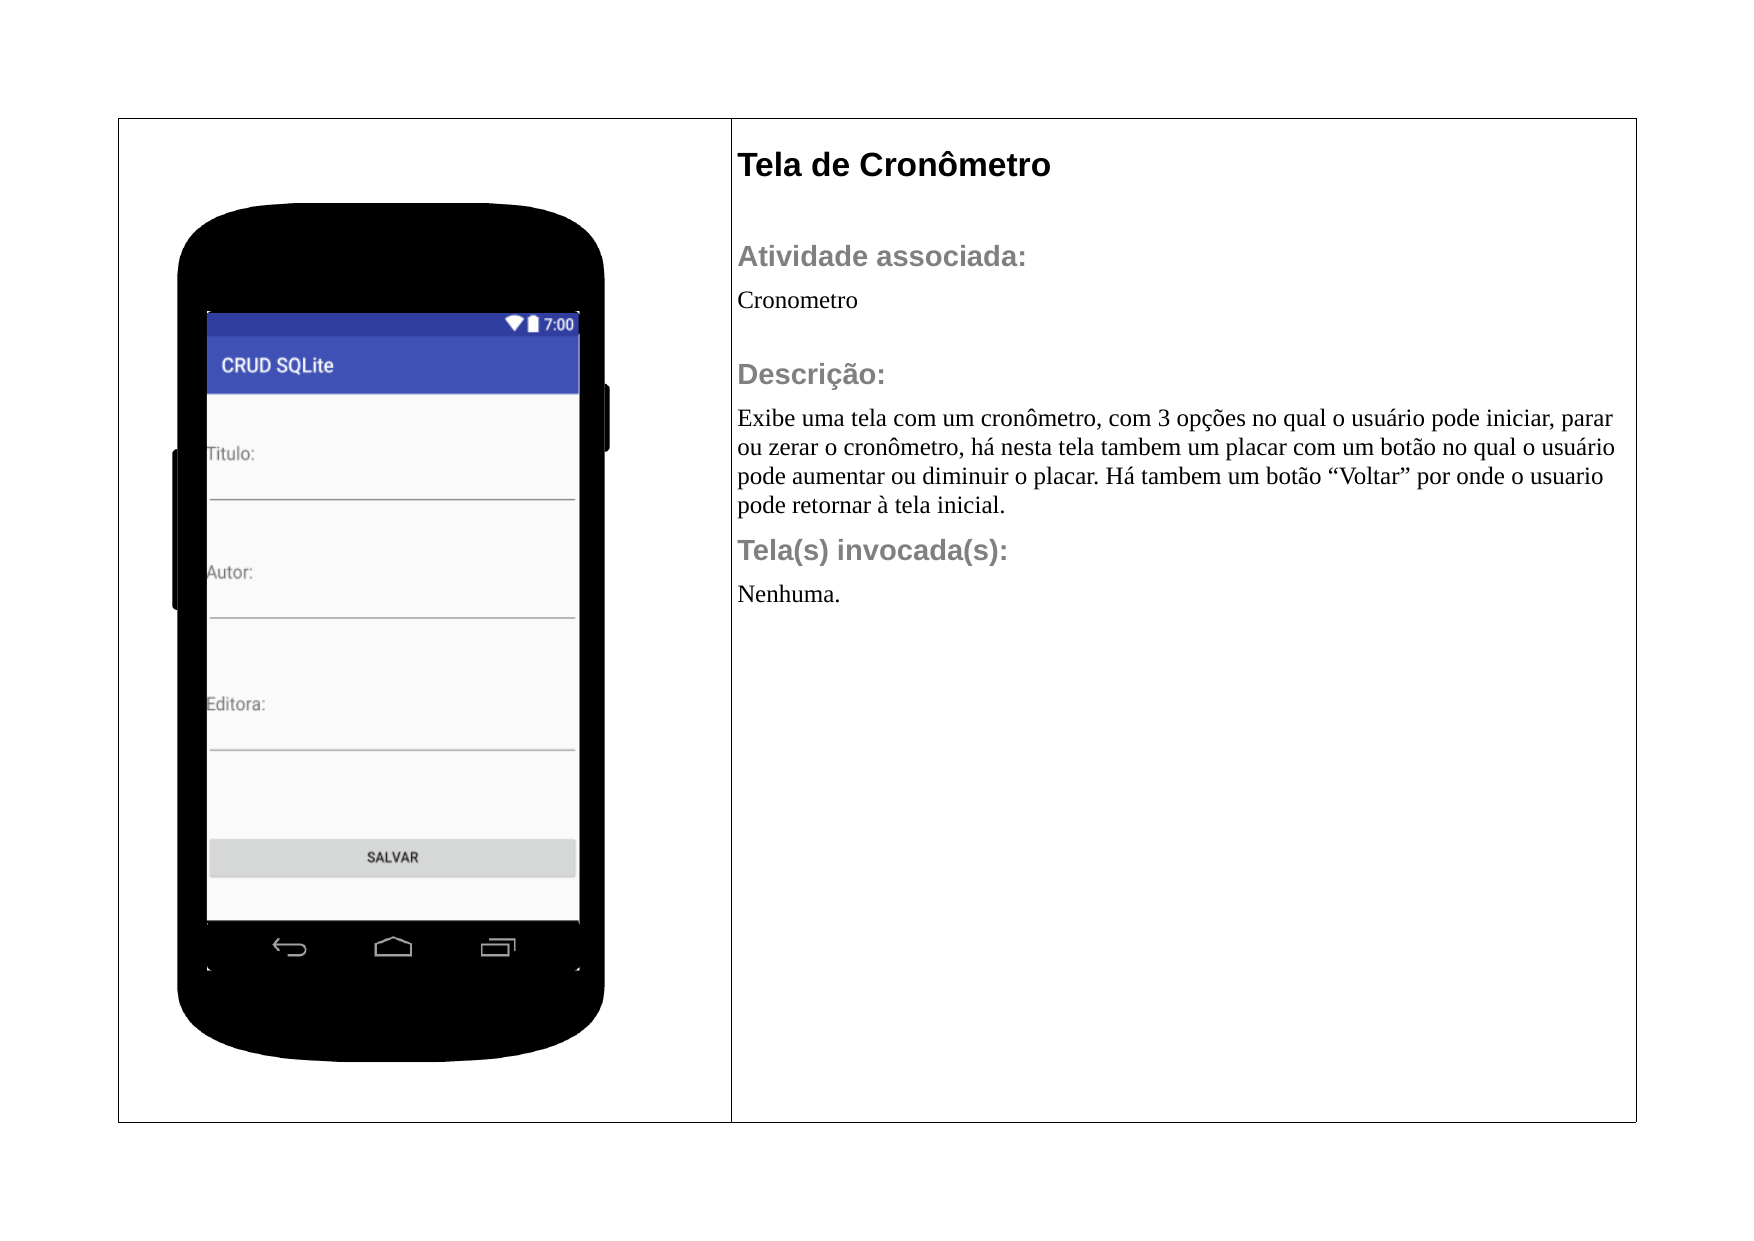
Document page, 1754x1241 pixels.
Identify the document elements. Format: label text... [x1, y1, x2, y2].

picture [128, 158, 654, 1107]
table_header Tela de Cronômetro Atividade associada: Cronometro Descrição: Exibe uma tela com um cronômetro, com 3 opções no qual o usuário pode iniciar, parar ou zerar o cronômetro, há nesta tela tambem um placar com um botão no qual o usuário pode aumentar ou diminuir o placar. Há tambem um botão “Voltar” por onde o usuario pode retornar à tela inicial. Tela(s) invocada(s): Nenhuma. [732, 119, 1636, 1122]
table_header [119, 119, 731, 1122]
